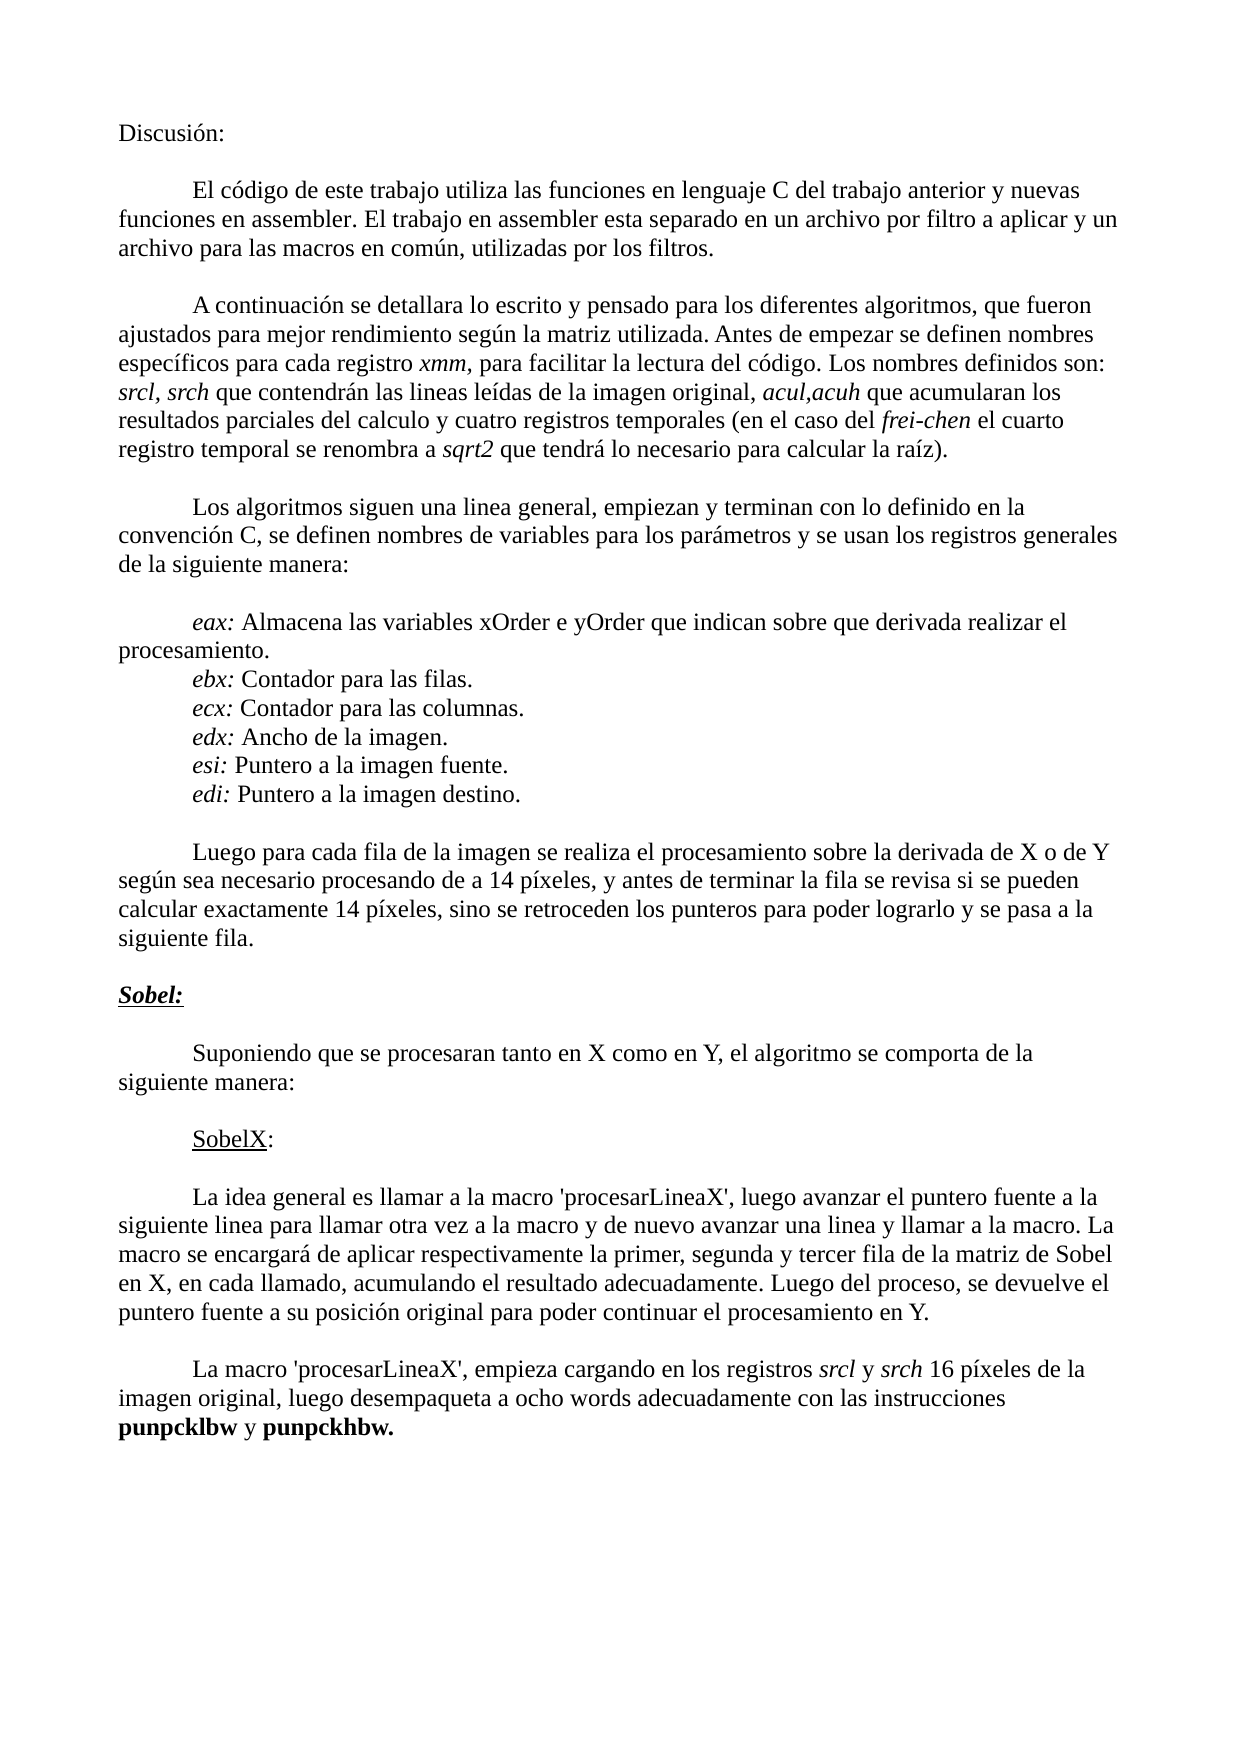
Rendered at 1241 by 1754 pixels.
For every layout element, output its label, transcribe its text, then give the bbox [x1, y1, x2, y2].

text Luego para cada fila de la imagen se realiza el procesamiento sobre la derivada de X o de Y según sea necesario procesando de a 14 píxeles, y antes de terminar la fila se revisa si se pueden calcular exactamente 14 píxeles, sino se retroceden los punteros para poder lograrlo y se pasa a la siguiente fila. [118, 837, 1122, 952]
text esi: Puntero a la imagen fuente. [118, 751, 1122, 779]
text SobelX: [118, 1124, 1122, 1153]
text edi: Puntero a la imagen destino. [118, 779, 1122, 808]
text Discusión: [118, 118, 1122, 147]
text La macro 'procesarLineaX', empieza cargando en los registros srcl y srch 16 píxeles de la imagen original, luego desempaqueta a ocho words adecuadamente con las instrucciones punpcklbw y punpckhbw. [118, 1354, 1122, 1441]
text Sobel: [118, 981, 1122, 1009]
text ecx: Contador para las columnas. [118, 693, 1122, 722]
text El código de este trabajo utiliza las funciones en lenguaje C del trabajo anterior y nuevas funciones en assembler. El trabajo en assembler esta separado en un archivo por filtro a aplicar y un archivo para las macros en común, utilizadas por los filtros. [118, 176, 1122, 262]
text edx: Ancho de la imagen. [118, 722, 1122, 751]
text Suponiendo que se procesaran tanto en X como en Y, el algoritmo se comporta de la siguiente manera: [118, 1038, 1122, 1096]
text La idea general es llamar a la macro 'procesarLineaX', luego avanzar el puntero fuente a la siguiente linea para llamar otra vez a la macro y de nuevo avanzar una linea y llamar a la macro. La macro se encargará de aplicar respectivamente la primer, segunda y tercer fila de la matriz de Sobel en X, en cada llamado, acumulando el resultado adecuadamente. Luego del proceso, se devuelve el puntero fuente a su posición original para poder continuar el procesamiento en Y. [118, 1182, 1122, 1326]
text ebx: Contador para las filas. [118, 664, 1122, 693]
text Los algoritmos siguen una linea general, empiezan y terminan con lo definido en la convención C, se definen nombres de variables para los parámetros y se usan los registros generales de la siguiente manera: [118, 492, 1122, 578]
text A continuación se detallara lo escrito y pensado para los diferentes algoritmos, que fueron ajustados para mejor rendimiento según la matriz utilizada. Antes de empezar se definen nombres específicos para cada registro xmm, para facilitar la lectura del código. Los nombres definidos son: srcl, srch que contendrán las lineas leídas de la imagen original, acul,acuh que acumularan los resultados parciales del calculo y cuatro registros temporales (en el caso del frei-chen el cuarto registro temporal se renombra a sqrt2 que tendrá lo necesario para calcular la raíz). [118, 291, 1122, 463]
text eax: Almacena las variables xOrder e yOrder que indican sobre que derivada realizar el procesamiento. [118, 607, 1122, 664]
